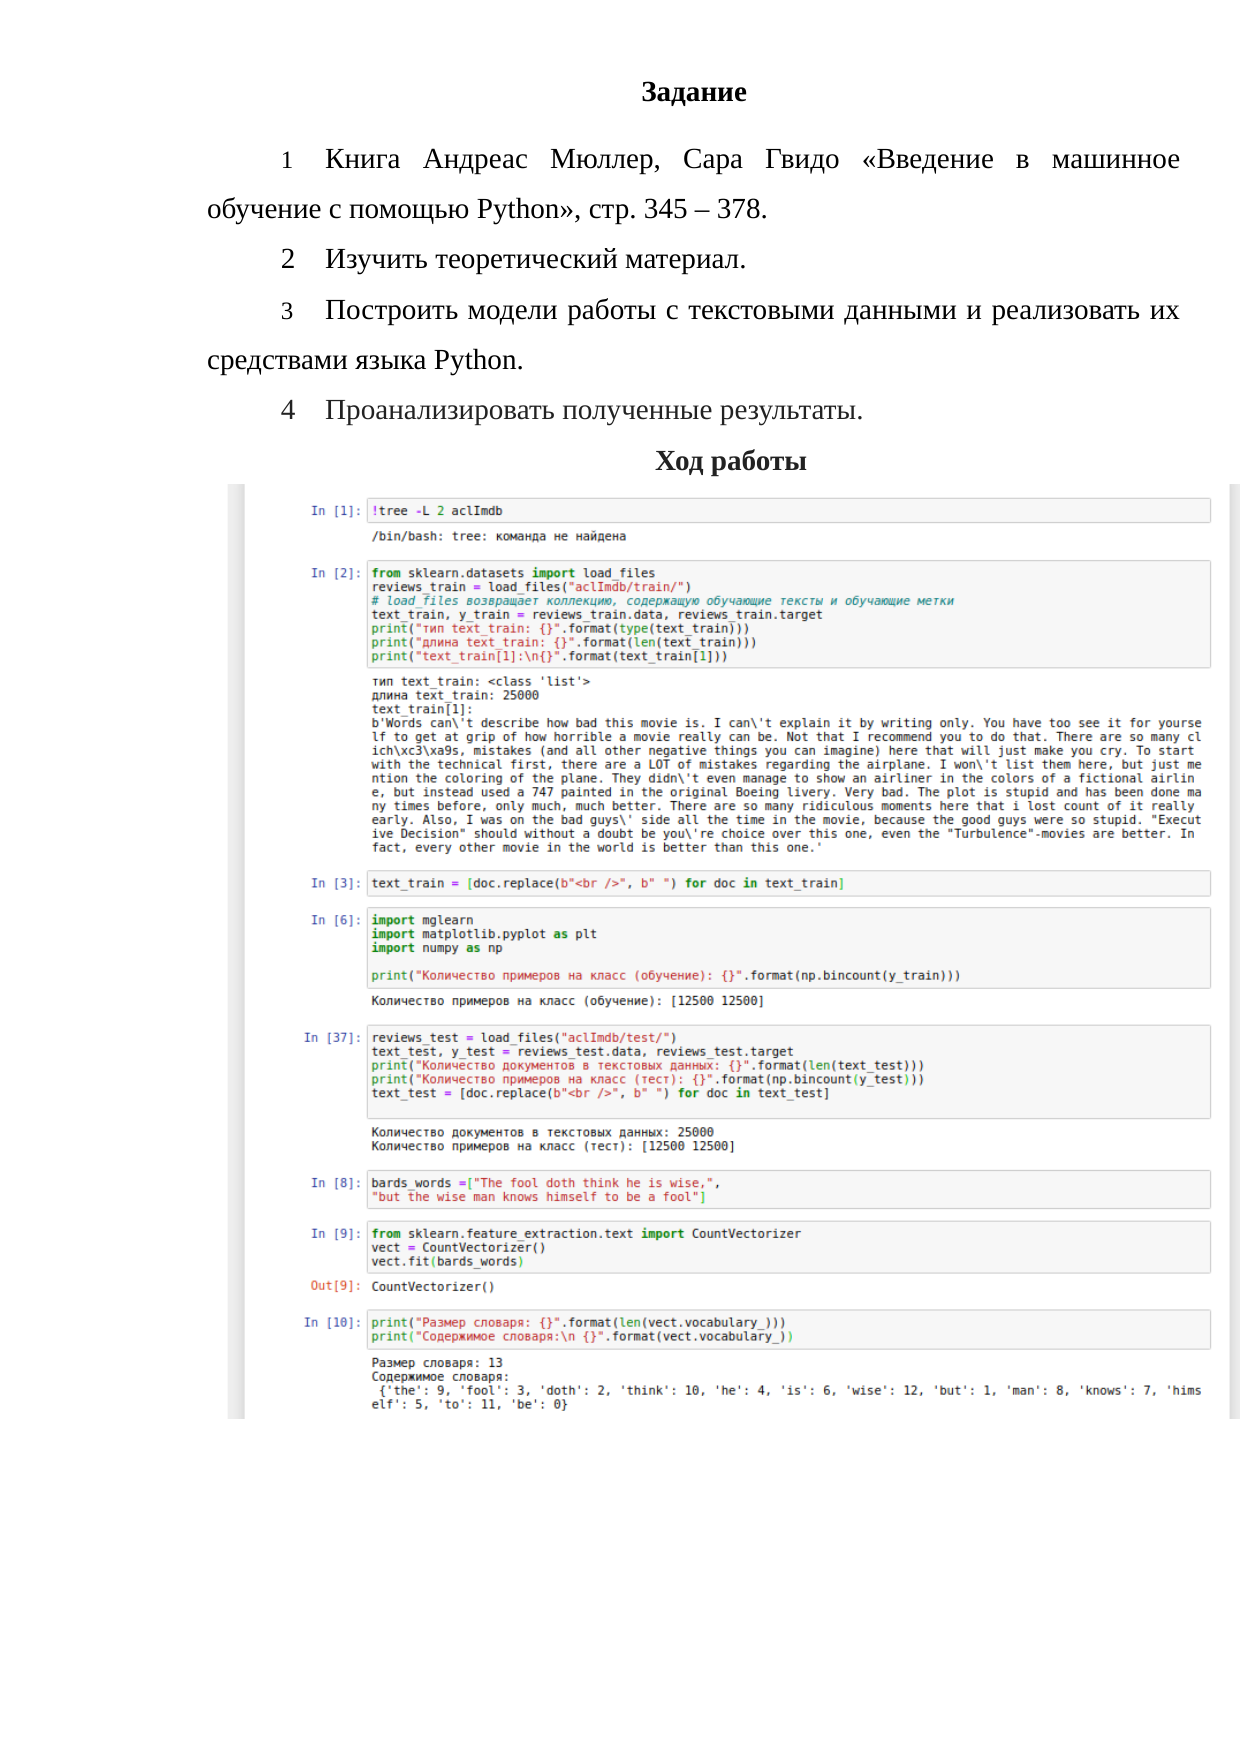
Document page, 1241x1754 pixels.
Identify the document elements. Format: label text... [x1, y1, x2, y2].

list Построить модели работы с текстовыми данными и реализовать их средствами языка Python. [207, 292, 1181, 376]
list Изучить теоретический материал. [207, 241, 1181, 275]
list Проанализировать полученные результаты. [207, 392, 1181, 426]
list Книга Андреас Мюллер, Сара Гвидо «Введение в машинное обучение с помощью Python», стр. 345 – 378. [207, 141, 1181, 225]
text Ход работы [207, 443, 1181, 476]
text Задание [207, 74, 1181, 107]
